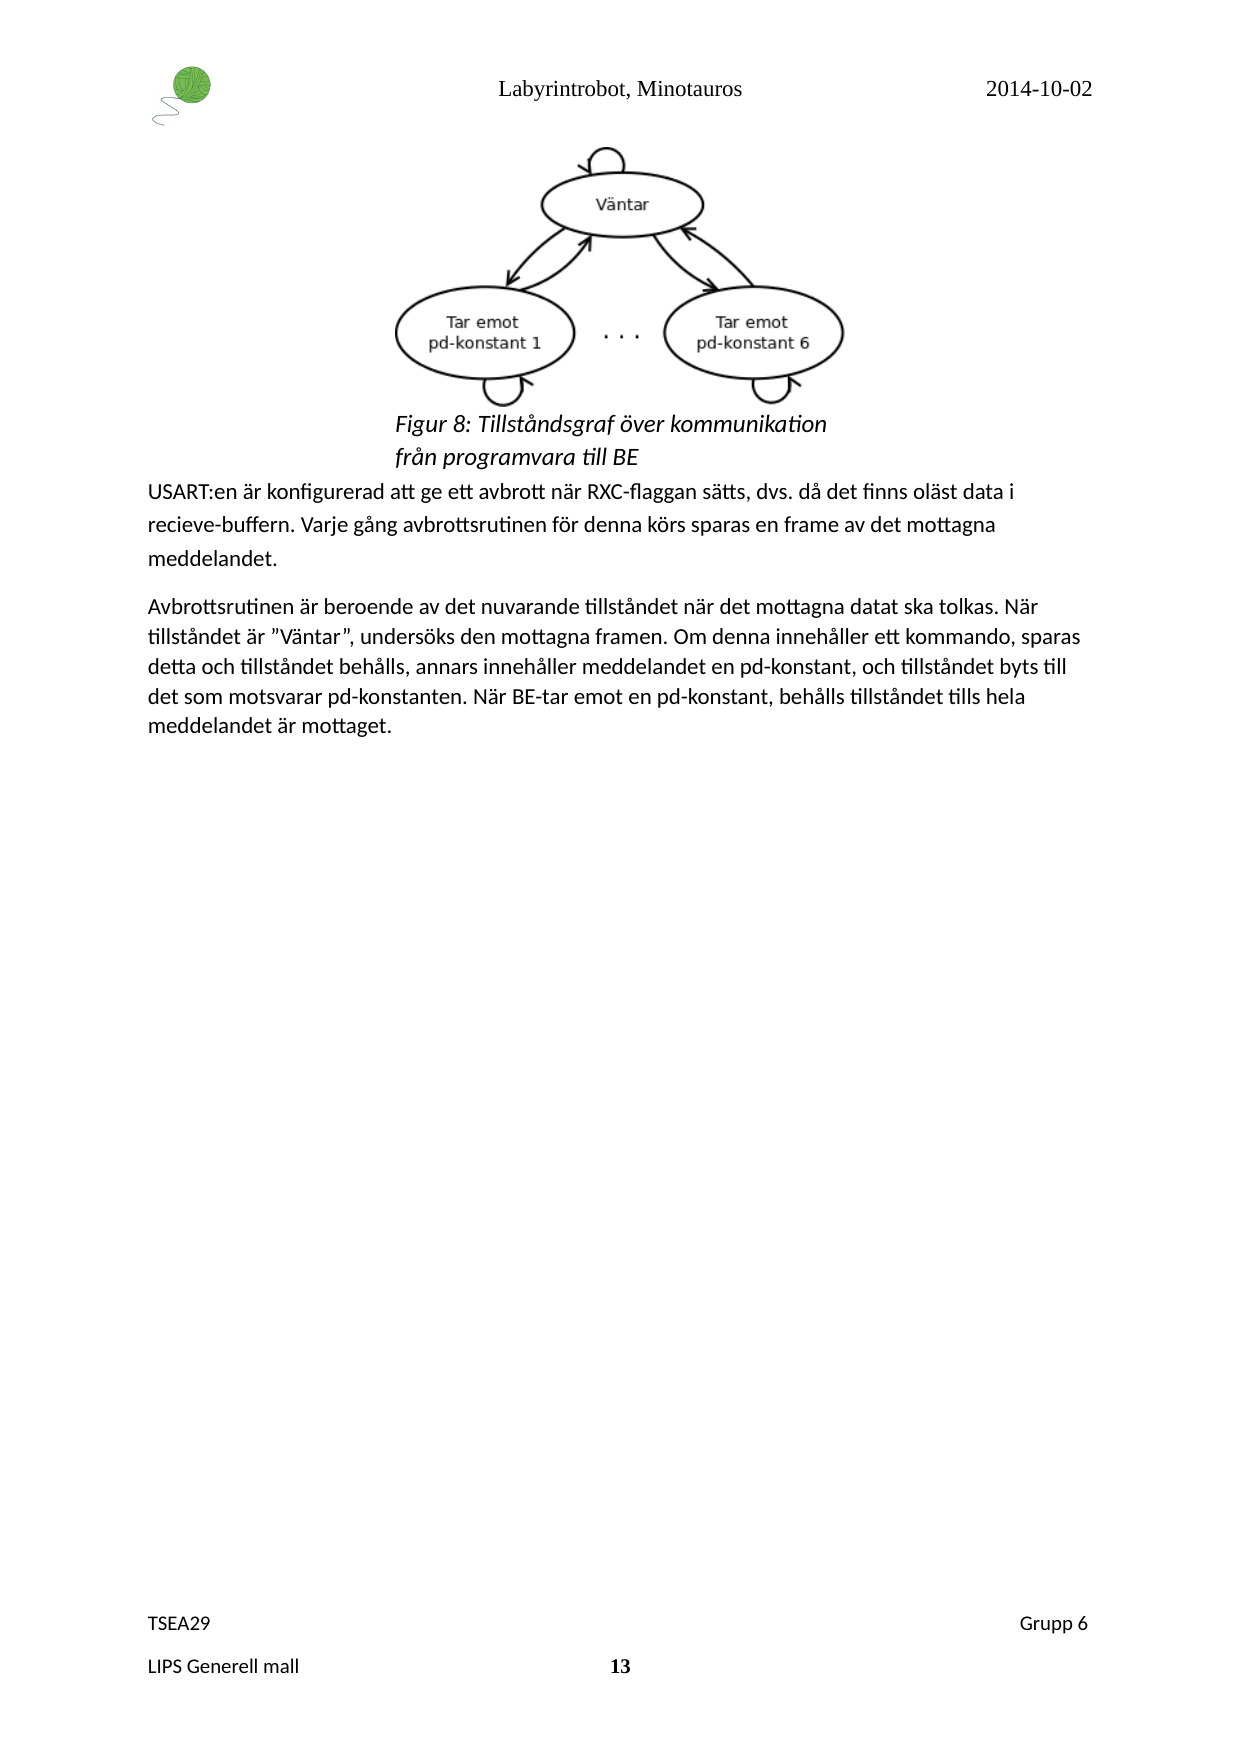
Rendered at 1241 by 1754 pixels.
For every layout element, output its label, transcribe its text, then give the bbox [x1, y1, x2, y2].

picture [150, 64, 214, 128]
text USART:en är konfigurerad att ge ett avbrott när RXC-flaggan sätts, dvs. då det finns oläst data i recieve-buffern. Varje gång avbrottsrutinen för denna körs sparas en frame av det mottagna meddelandet. [148, 148, 1092, 572]
text Avbrottsrutinen är beroende av det nuvarande tillståndet när det mottagna datat ska tolkas. När tillståndet är ”Väntar”, undersöks den mottagna framen. Om denna innehåller ett kommando, sparas detta och tillståndet behålls, annars innehåller meddelandet en pd-konstant, och tillståndet byts till det som motsvarar pd-konstanten. När BE-tar emot en pd-konstant, behålls tillståndet tills hela meddelandet är mottaget. [148, 592, 1092, 740]
picture [395, 147, 845, 407]
text Figur 8: Tillståndsgraf över kommunikation från programvara till BE [395, 407, 845, 471]
